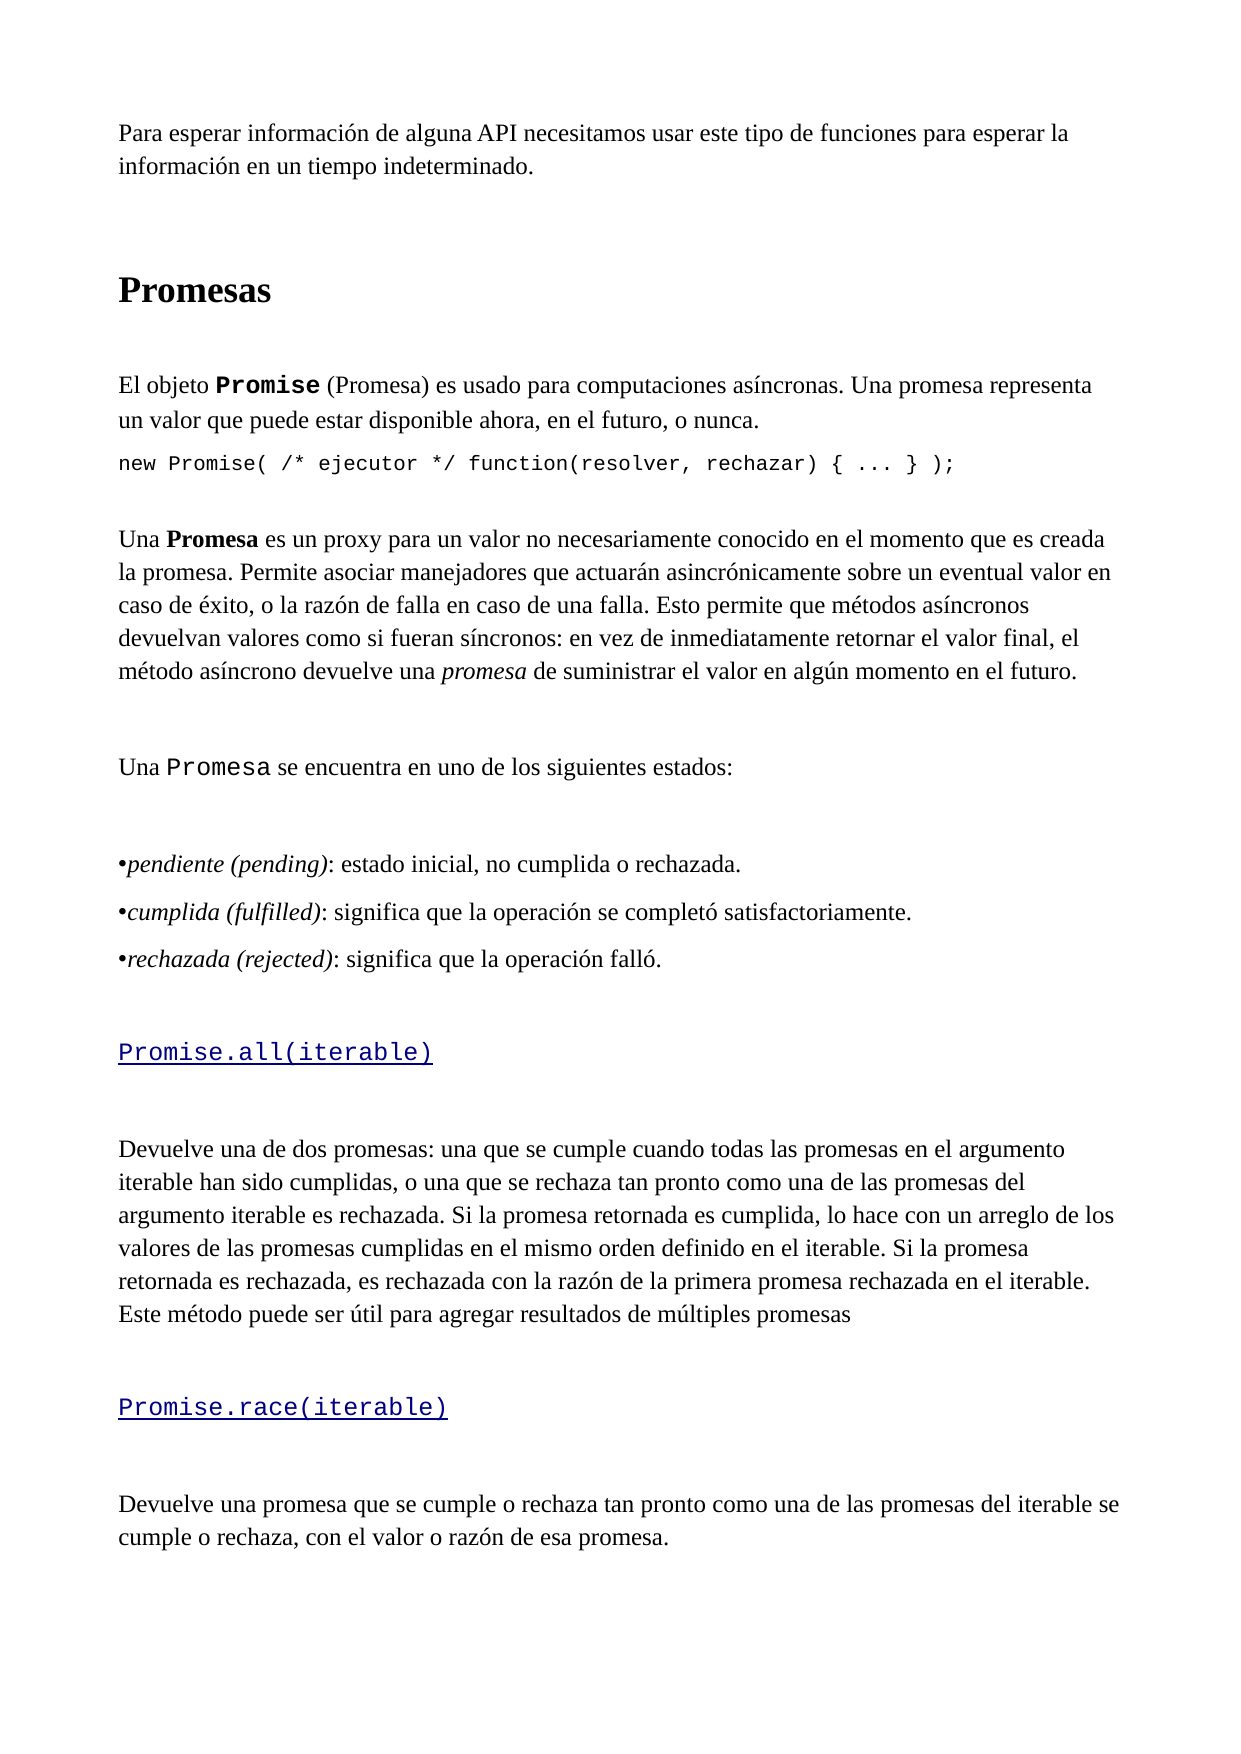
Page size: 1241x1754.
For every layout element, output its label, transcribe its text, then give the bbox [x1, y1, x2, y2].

subtitle Promesas [118, 267, 1122, 310]
text ‌ [118, 1442, 1122, 1471]
text Una Promesa se encuentra en uno de los siguientes estados: [118, 752, 1122, 782]
text Promise.race(iterable) [118, 1395, 1122, 1423]
text new Promise( /* ejecutor */ function(resolver, rechazar) { ... } ); [118, 453, 1122, 477]
text Promise.all(iterable) [118, 1040, 1122, 1068]
text ‌ [118, 323, 1122, 352]
text Para esperar información de alguna API necesitamos usar este tipo de funciones para esperar la información en un tiempo indeterminado. [118, 118, 1122, 180]
text Devuelve una promesa que se cumple o rechaza tan pronto como una de las promesas del iterable se cumple o rechaza, con el valor o razón de esa promesa. [118, 1489, 1122, 1551]
text ‌ [118, 1347, 1122, 1376]
text Devuelve una de dos promesas: una que se cumple cuando todas las promesas en el argumento iterable han sido cumplidas, o una que se rechaza tan pronto como una de las promesas del argumento iterable es rechazada. Si la promesa retornada es cumplida, lo hace con un arreglo de los valores de las promesas cumplidas en el mismo orden definido en el iterable. Si la promesa retornada es rechazada, es rechazada con la razón de la primera promesa rechazada en el iterable. Este método puede ser útil para agregar resultados de múltiples promesas [118, 1134, 1122, 1328]
list cumplida (fulfilled): significa que la operación se completó satisfactoriamente. [118, 897, 1122, 926]
text El objeto Promise (Promesa) es usado para computaciones asíncronas. Una promesa representa un valor que puede estar disponible ahora, en el futuro, o nunca. [118, 370, 1122, 434]
text Una Promesa es un proxy para un valor no necesariamente conocido en el momento que es creada la promesa. Permite asociar manejadores que actuarán asincrónicamente sobre un eventual valor en caso de éxito, o la razón de falla en caso de una falla. Esto permite que métodos asíncronos devuelvan valores como si fueran síncronos: en vez de inmediatamente retornar el valor final, el método asíncrono devuelve una promesa de suministrar el valor en algún momento en el futuro. [118, 524, 1122, 685]
text ‌ [118, 802, 1122, 830]
text ‌ [118, 992, 1122, 1021]
text ‌ [118, 704, 1122, 733]
list pendiente (pending): estado inicial, no cumplida o rechazada. [118, 849, 1122, 878]
text ‌ [118, 199, 1122, 227]
text ‌ [118, 477, 1122, 506]
list rechazada (rejected): significa que la operación falló. [118, 944, 1122, 973]
text ‌ [118, 1087, 1122, 1116]
